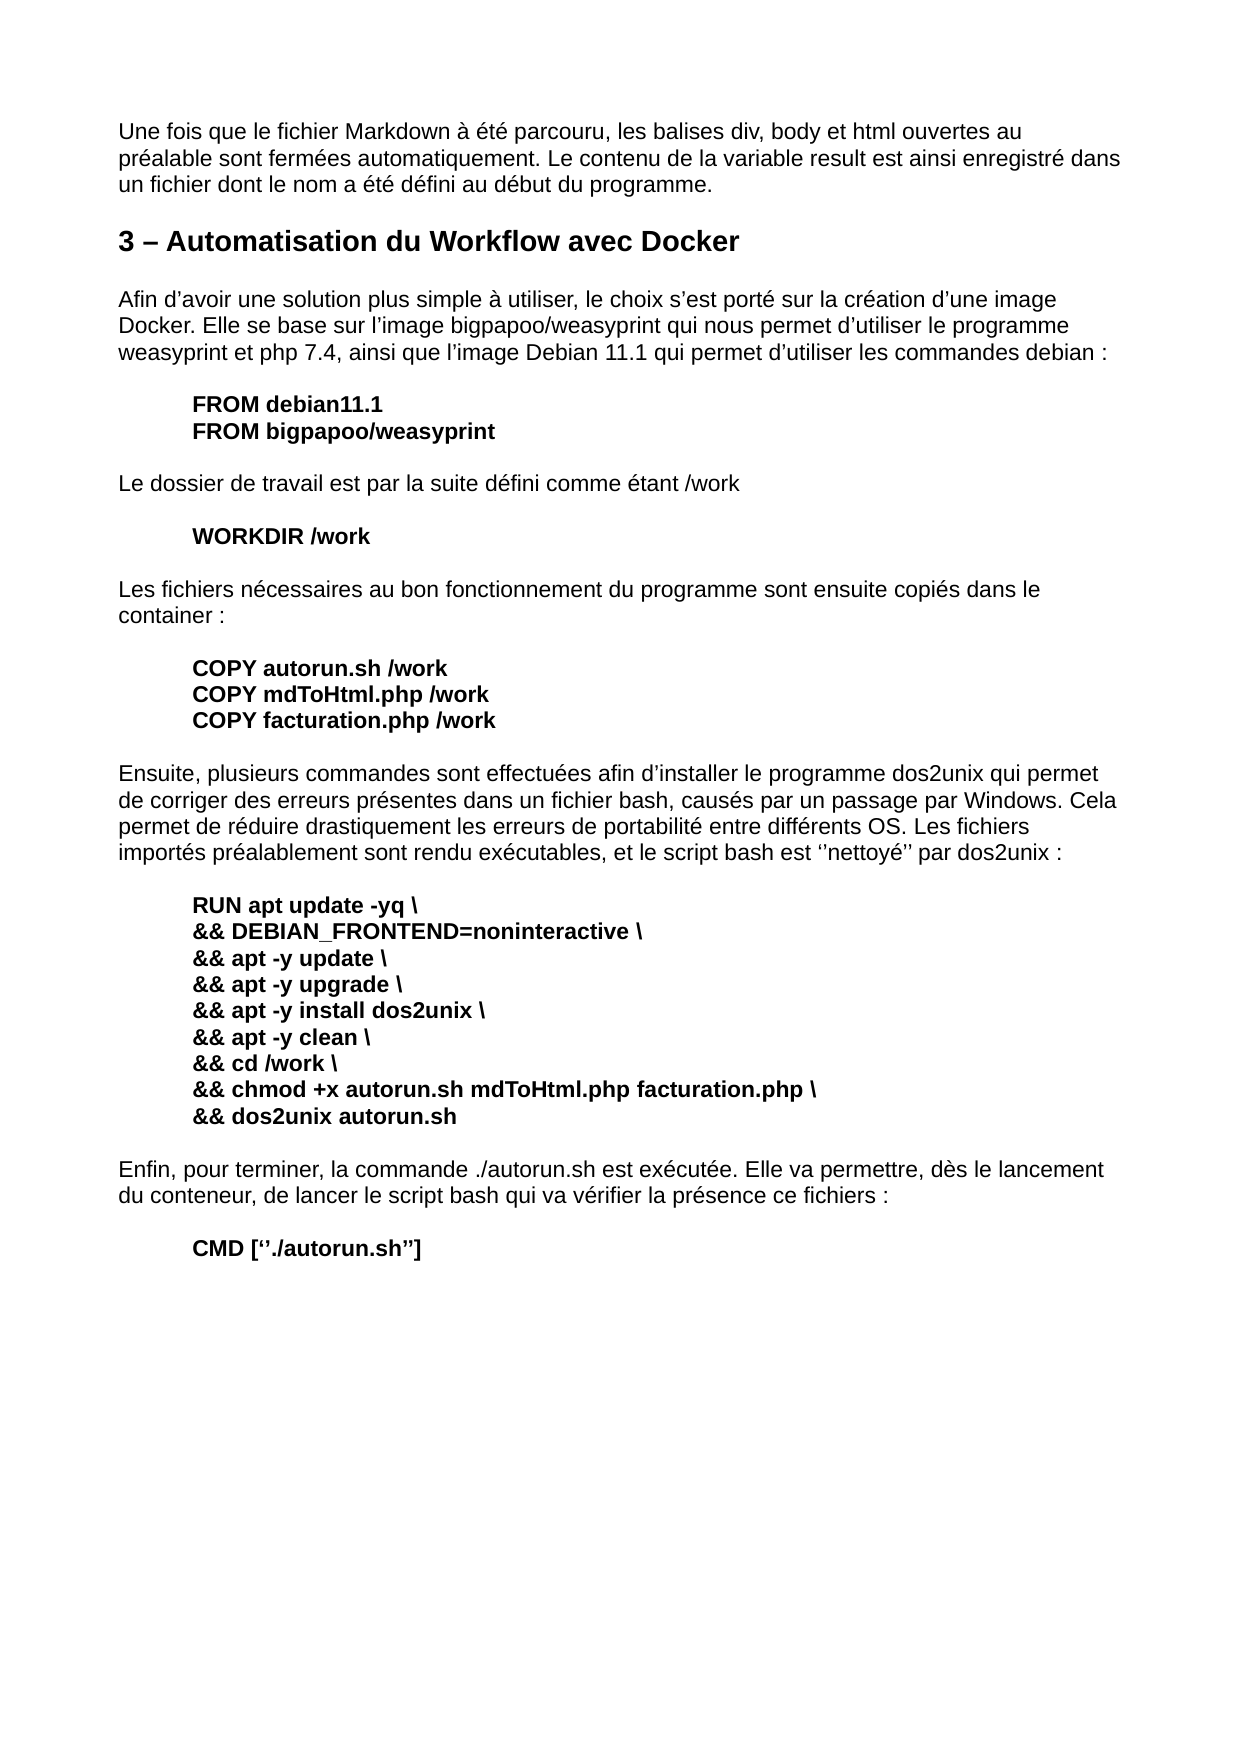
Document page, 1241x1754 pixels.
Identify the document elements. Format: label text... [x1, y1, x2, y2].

text WORKDIR /work [118, 523, 1122, 549]
text && DEBIAN_FRONTEND=noninteractive \ [118, 918, 1122, 945]
text FROM bigpapoo/weasyprint [118, 418, 1122, 444]
text Enfin, pour terminer, la commande ./autorun.sh est exécutée. Elle va permettre, dès le lancement du conteneur, de lancer le script bash qui va vérifier la présence ce fichiers : [118, 1156, 1122, 1208]
text && apt -y update \ [118, 945, 1122, 971]
text && cd /work \ [118, 1050, 1122, 1076]
text RUN apt update -yq \ [118, 892, 1122, 918]
text Une fois que le fichier Markdown à été parcouru, les balises div, body et html ouvertes au préalable sont fermées automatiquement. Le contenu de la variable result est ainsi enregistré dans un fichier dont le nom a été défini au début du programme. [118, 118, 1122, 197]
text && apt -y upgrade \ [118, 971, 1122, 997]
text CMD [‘’./autorun.sh’’] [118, 1234, 1122, 1261]
text COPY autorun.sh /work COPY mdToHtml.php /work [118, 655, 1122, 707]
text Le dossier de travail est par la suite défini comme étant /work [118, 470, 1122, 497]
text Afin d’avoir une solution plus simple à utiliser, le choix s’est porté sur la création d’une image Docker. Elle se base sur l’image bigpapoo/weasyprint qui nous permet d’utiliser le programme weasyprint et php 7.4, ainsi que l’image Debian 11.1 qui permet d’utiliser les commandes debian : [118, 286, 1122, 365]
text && apt -y clean \ [118, 1024, 1122, 1050]
text Ensuite, plusieurs commandes sont effectuées afin d’installer le programme dos2unix qui permet de corriger des erreurs présentes dans un fichier bash, causés par un passage par Windows. Cela permet de réduire drastiquement les erreurs de portabilité entre différents OS. Les fichiers importés préalablement sont rendu exécutables, et le script bash est ‘’nettoyé’’ par dos2unix : [118, 760, 1122, 866]
text 3 – Automatisation du Workflow avec Docker [118, 223, 1122, 257]
text COPY facturation.php /work [118, 707, 1122, 734]
text && dos2unix autorun.sh [118, 1103, 1122, 1129]
text FROM debian11.1 [118, 391, 1122, 418]
text && apt -y install dos2unix \ [118, 997, 1122, 1024]
text Les fichiers nécessaires au bon fonctionnement du programme sont ensuite copiés dans le container : [118, 576, 1122, 628]
text && chmod +x autorun.sh mdToHtml.php facturation.php \ [118, 1076, 1122, 1103]
